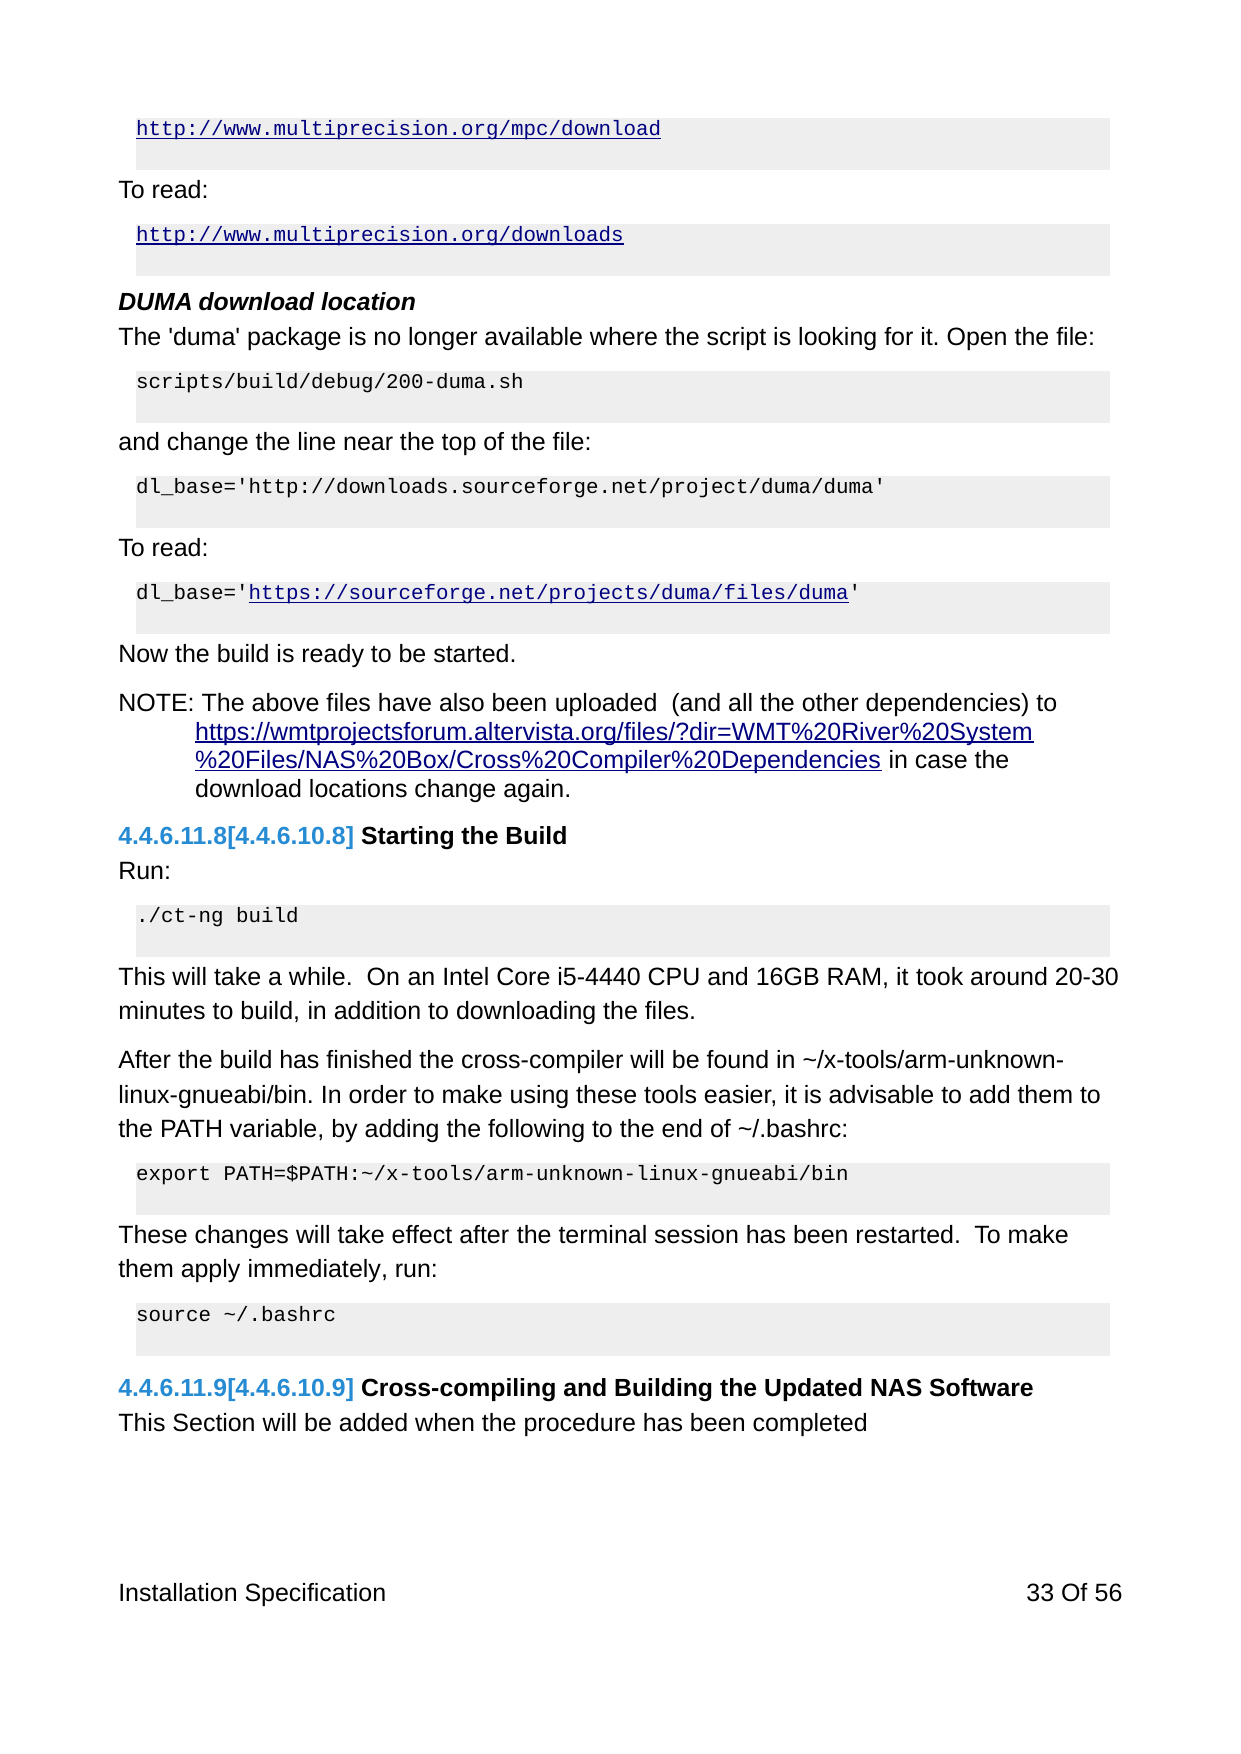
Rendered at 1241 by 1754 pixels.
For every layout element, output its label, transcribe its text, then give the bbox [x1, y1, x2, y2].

text export PATH=$PATH:~/x-tools/arm-unknown-linux-gnueabi/bin [136, 1163, 1110, 1187]
text source ~/.bashrc [136, 1303, 1110, 1327]
text The 'duma' package is no longer available where the script is looking for it. Open the file: [118, 322, 1122, 350]
text Now the build is ready to be started. [118, 639, 1122, 667]
subtitle Cross-compiling and Building the Updated NAS Software [118, 1373, 1122, 1401]
text This will take a while. On an Intel Core i5-4440 CPU and 16GB RAM, it took around 20-30 minutes to build, in addition to downloading the files. [118, 962, 1122, 1025]
text This Section will be added when the procedure has been completed [118, 1407, 1122, 1436]
text To read: [118, 175, 1122, 203]
text and change the line near the top of the file: [118, 427, 1122, 456]
text ./ct-ng build [136, 905, 1110, 929]
text To read: [118, 533, 1122, 562]
subtitle DUMA download location [118, 287, 1122, 315]
text dl_base='http://downloads.sourceforge.net/project/duma/duma' [136, 476, 1110, 500]
text NOTE: The above files have also been uploaded (and all the other dependencies) to https://wmtprojectsforum.altervista.org/files/?dir=WMT%20River%20System%20Files/NAS%20Box/Cross%20Compiler%20Dependencies in case the download locations change again. [118, 688, 1122, 803]
text http://www.multiprecision.org/mpc/download [136, 118, 1110, 142]
subtitle Starting the Build [118, 821, 1122, 850]
text After the build has finished the cross-compiler will be found in ~/x-tools/arm-unknown-linux-gnueabi/bin. In order to make using these tools easier, it is advisable to add them to the PATH variable, by adding the following to the end of ~/.bashrc: [118, 1045, 1122, 1143]
text These changes will take effect after the terminal session has been restarted. To make them apply immediately, run: [118, 1220, 1122, 1283]
text dl_base='https://sourceforge.net/projects/duma/files/duma' [136, 582, 1110, 606]
text http://www.multiprecision.org/downloads [136, 224, 1110, 247]
text Run: [118, 856, 1122, 885]
text scripts/build/debug/200-duma.sh [136, 371, 1110, 394]
